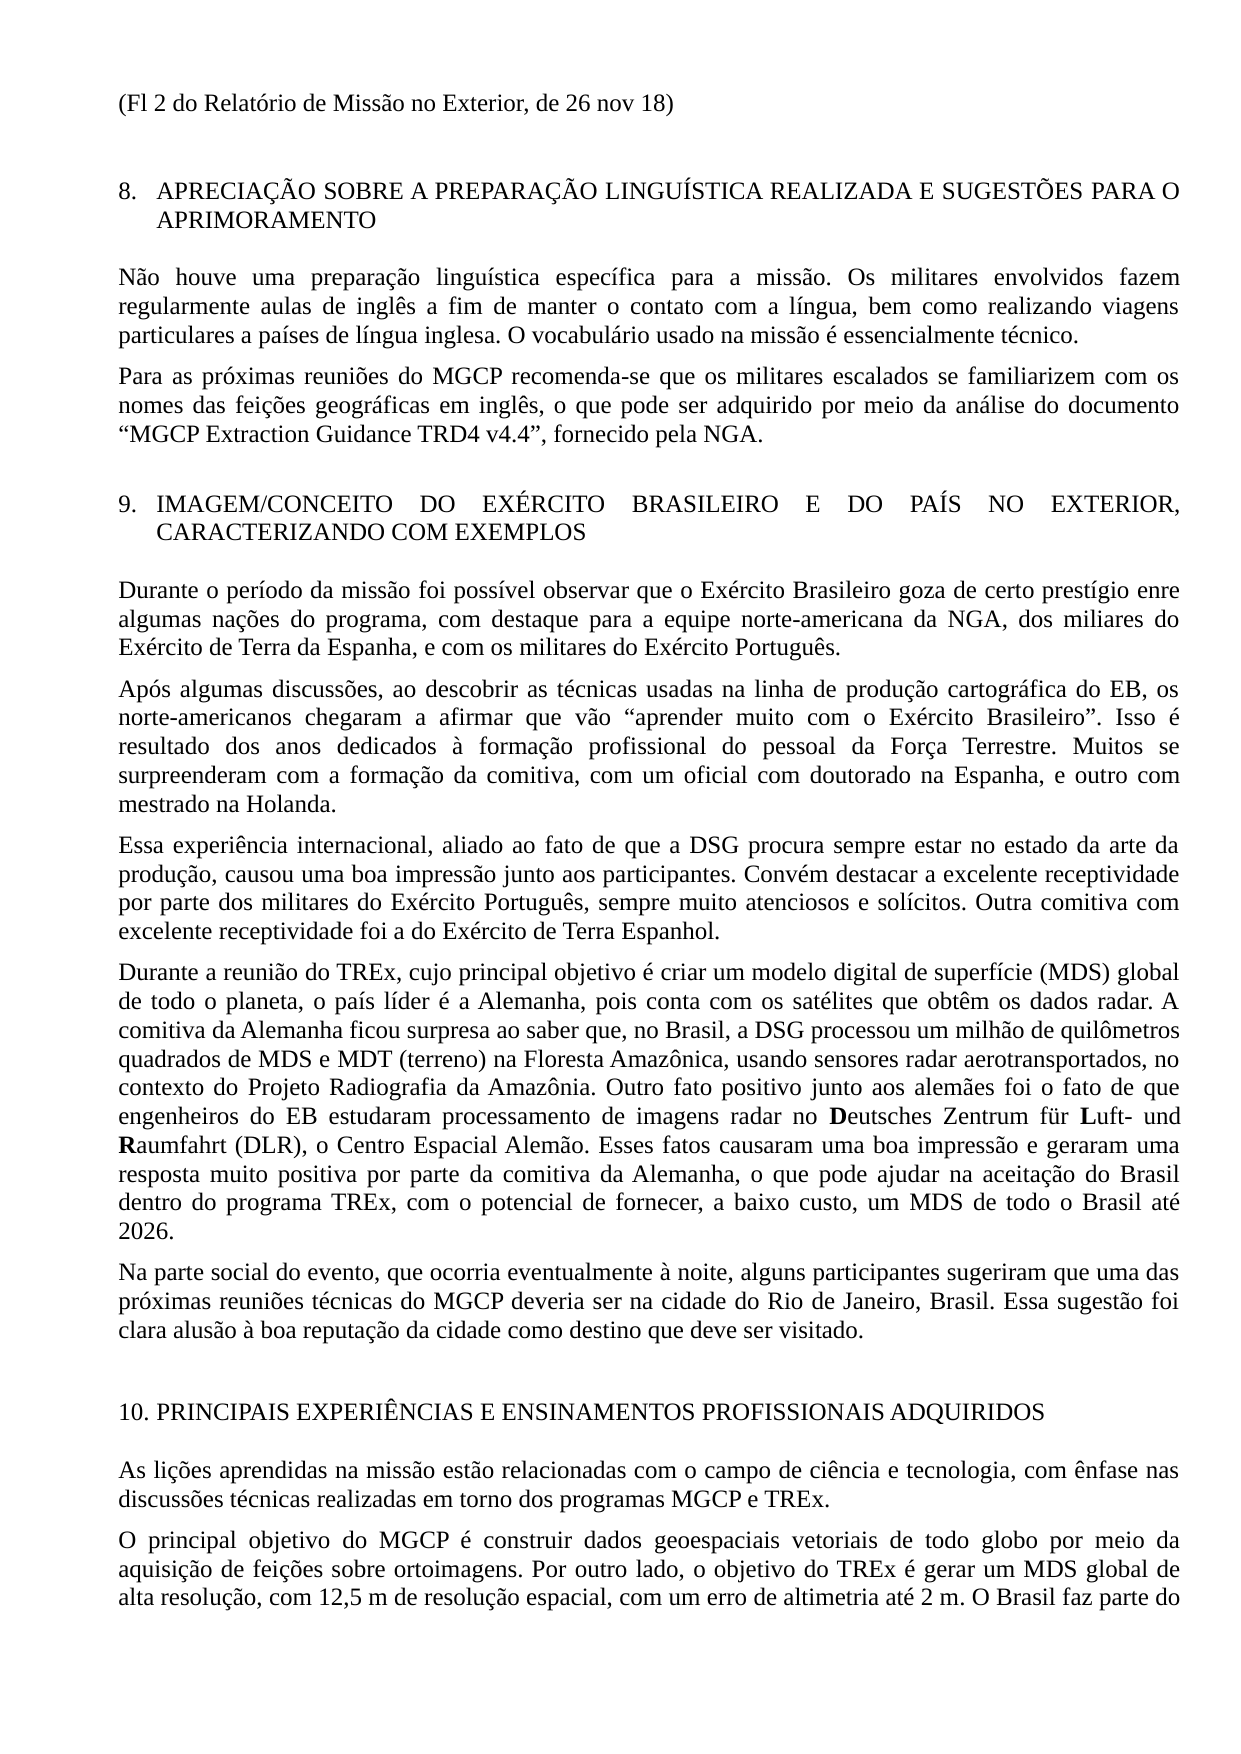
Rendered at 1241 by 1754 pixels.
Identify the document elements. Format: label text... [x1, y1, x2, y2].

text As lições aprendidas na missão estão relacionadas com o campo de ciência e tecnologia, com ênfase nas discussões técnicas realizadas em torno dos programas MGCP e TREx. [118, 1455, 1181, 1512]
text Durante o período da missão foi possível observar que o Exército Brasileiro goza de certo prestígio enre algumas nações do programa, com destaque para a equipe norte-americana da NGA, dos miliares do Exército de Terra da Espanha, e com os militares do Exército Português. [118, 575, 1181, 661]
list PRINCIPAIS EXPERIÊNCIAS E ENSINAMENTOS PROFISSIONAIS ADQUIRIDOS [118, 1397, 1181, 1426]
text Após algumas discussões, ao descobrir as técnicas usadas na linha de produção cartográfica do EB, os norte-americanos chegaram a afirmar que vão “aprender muito com o Exército Brasileiro”. Isso é resultado dos anos dedicados à formação profissional do pessoal da Força Terrestre. Muitos se surpreenderam com a formação da comitiva, com um oficial com doutorado na Espanha, e outro com mestrado na Holanda. [118, 674, 1181, 817]
text Essa experiência internacional, aliado ao fato de que a DSG procura sempre estar no estado da arte da produção, causou uma boa impressão junto aos participantes. Convém destacar a excelente receptividade por parte dos militares do Exército Português, sempre muito atenciosos e solícitos. Outra comitiva com excelente receptividade foi a do Exército de Terra Espanhol. [118, 830, 1181, 945]
text Não houve uma preparação linguística específica para a missão. Os militares envolvidos fazem regularmente aulas de inglês a fim de manter o contato com a língua, bem como realizando viagens particulares a países de língua inglesa. O vocabulário usado na missão é essencialmente técnico. [118, 262, 1181, 349]
text Na parte social do evento, que ocorria eventualmente à noite, alguns participantes sugeriram que uma das próximas reuniões técnicas do MGCP deveria ser na cidade do Rio de Janeiro, Brasil. Essa sugestão foi clara alusão à boa reputação da cidade como destino que deve ser visitado. [118, 1257, 1181, 1344]
list APRECIAÇÃO SOBRE A PREPARAÇÃO LINGUÍSTICA REALIZADA E SUGESTÕES PARA O APRIMORAMENTO [118, 176, 1181, 234]
list IMAGEM/CONCEITO DO EXÉRCITO BRASILEIRO E DO PAÍS NO EXTERIOR, CARACTERIZANDO COM EXEMPLOS [118, 489, 1181, 546]
text O principal objetivo do MGCP é construir dados geoespaciais vetoriais de todo globo por meio da aquisição de feições sobre ortoimagens. Por outro lado, o objetivo do TREx é gerar um MDS global de alta resolução, com 12,5 m de resolução espacial, com um erro de altimetria até 2 m. O Brasil faz parte do [118, 1525, 1181, 1611]
text Durante a reunião do TREx, cujo principal objetivo é criar um modelo digital de superfície (MDS) global de todo o planeta, o país líder é a Alemanha, pois conta com os satélites que obtêm os dados radar. A comitiva da Alemanha ficou surpresa ao saber que, no Brasil, a DSG processou um milhão de quilômetros quadrados de MDS e MDT (terreno) na Floresta Amazônica, usando sensores radar aerotransportados, no contexto do Projeto Radiografia da Amazônia. Outro fato positivo junto aos alemães foi o fato de que engenheiros do EB estudaram processamento de imagens radar no Deutsches Zentrum für Luft- und Raumfahrt (DLR), o Centro Espacial Alemão. Esses fatos causaram uma boa impressão e geraram uma resposta muito positiva por parte da comitiva da Alemanha, o que pode ajudar na aceitação do Brasil dentro do programa TREx, com o potencial de fornecer, a baixo custo, um MDS de todo o Brasil até 2026. [118, 957, 1181, 1245]
text Para as próximas reuniões do MGCP recomenda-se que os militares escalados se familiarizem com os nomes das feições geográficas em inglês, o que pode ser adquirido por meio da análise do documento “MGCP Extraction Guidance TRD4 v4.4”, fornecido pela NGA. [118, 361, 1181, 447]
